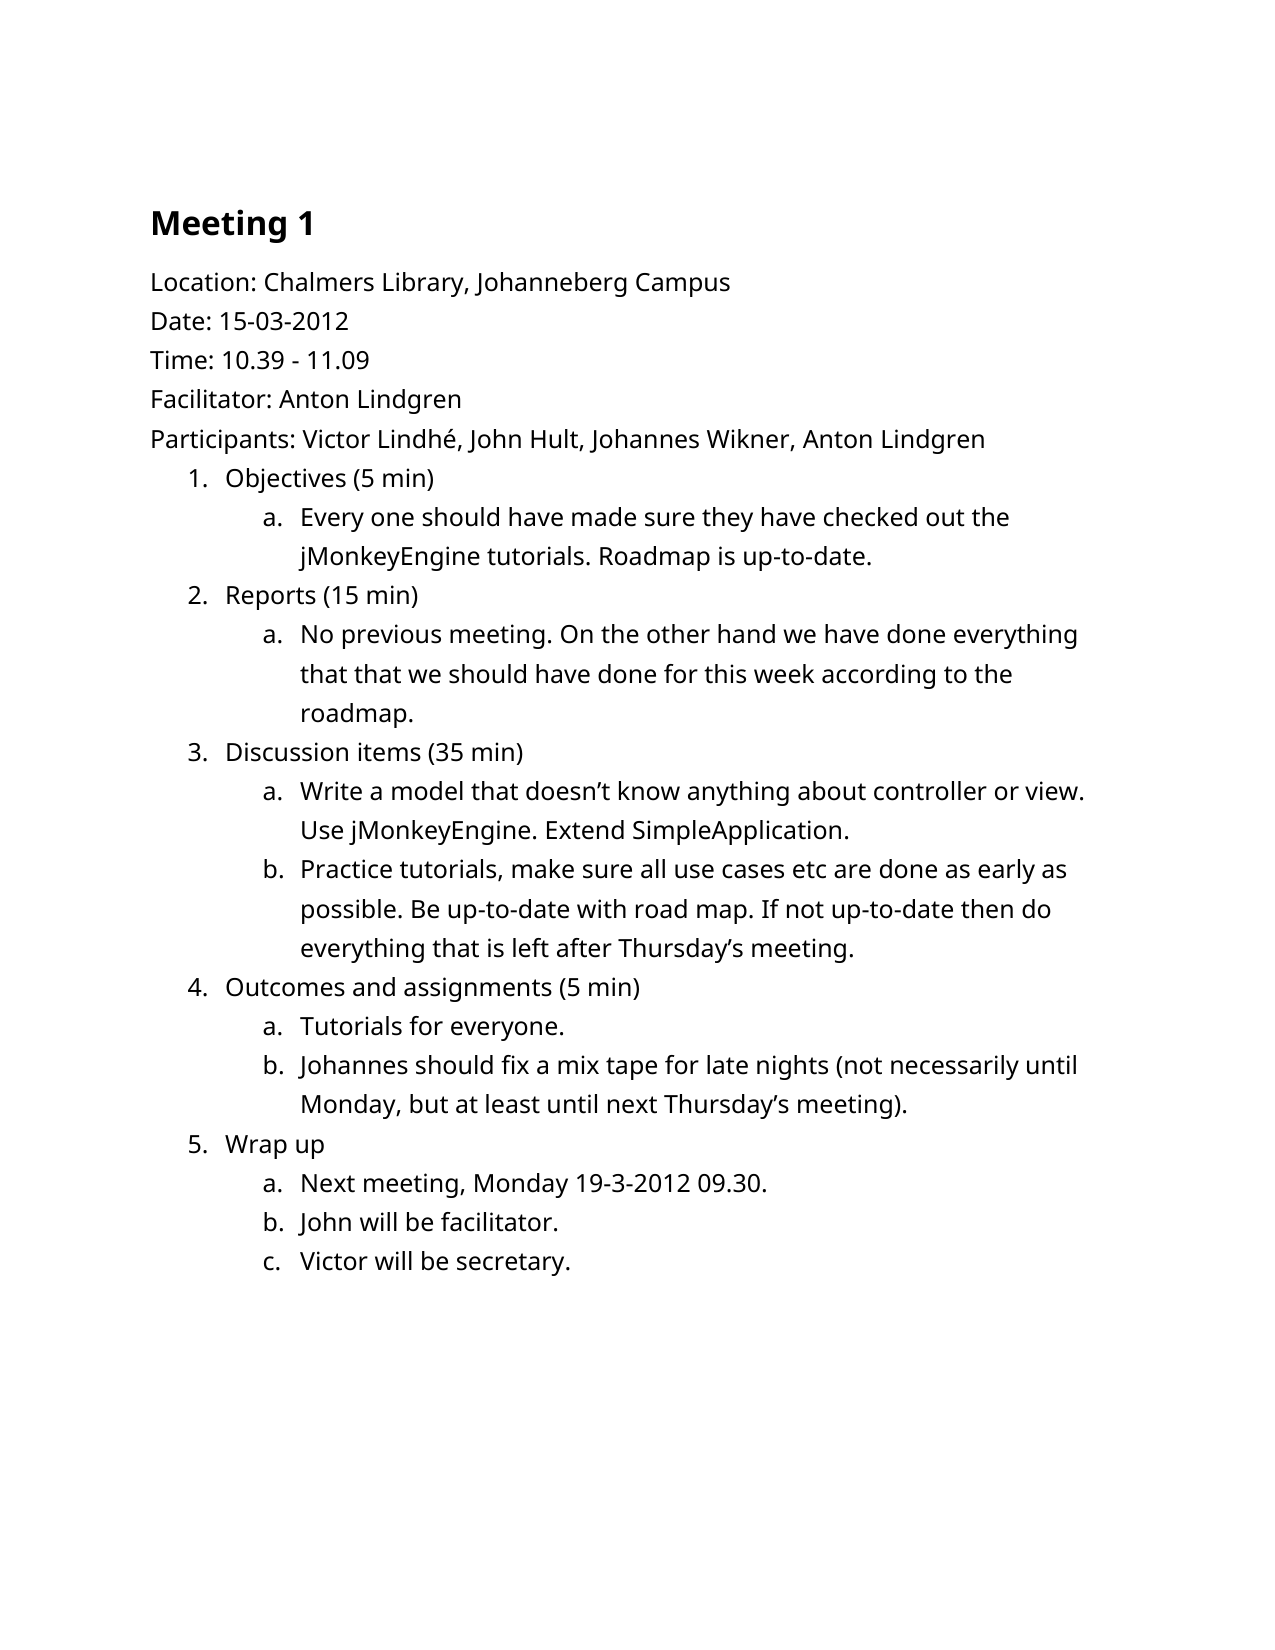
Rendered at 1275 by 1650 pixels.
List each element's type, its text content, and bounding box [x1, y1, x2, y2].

list Tutorials for everyone. [262, 1009, 1125, 1043]
list Victor will be secretary. [262, 1244, 1125, 1278]
list Practice tutorials, make sure all use cases etc are done as early as possible. Be up-to-date with road map. If not up-to-date then do everything that is left after Thursday’s meeting. [262, 852, 1125, 964]
list Johannes should fix a mix tape for late nights (not necessarily until Monday, but at least until next Thursday’s meeting). [262, 1048, 1125, 1121]
list Reports (15 min) [187, 578, 1125, 612]
list Discussion items (35 min) [187, 735, 1125, 769]
subtitle Meeting 1 [150, 200, 1125, 245]
text Participants: Victor Lindhé, John Hult, Johannes Wikner, Anton Lindgren [150, 421, 1125, 455]
list Next meeting, Monday 19-3-2012 09.30. [262, 1166, 1125, 1199]
text Location: Chalmers Library, Johanneberg Campus [150, 265, 1125, 299]
text Time: 10.39 - 11.09 [150, 343, 1125, 377]
text Facilitator: Anton Lindgren [150, 382, 1125, 416]
list Write a model that doesn’t know anything about controller or view. Use jMonkeyEngine. Extend SimpleApplication. [262, 774, 1125, 847]
text Date: 15-03-2012 [150, 304, 1125, 338]
list John will be facilitator. [262, 1205, 1125, 1239]
list Objectives (5 min) [187, 461, 1125, 494]
list Every one should have made sure they have checked out the jMonkeyEngine tutorials. Roadmap is up-to-date. [262, 500, 1125, 573]
list Wrap up [187, 1126, 1125, 1160]
list No previous meeting. On the other hand we have done everything that that we should have done for this week according to the roadmap. [262, 617, 1125, 729]
list Outcomes and assignments (5 min) [187, 970, 1125, 1004]
